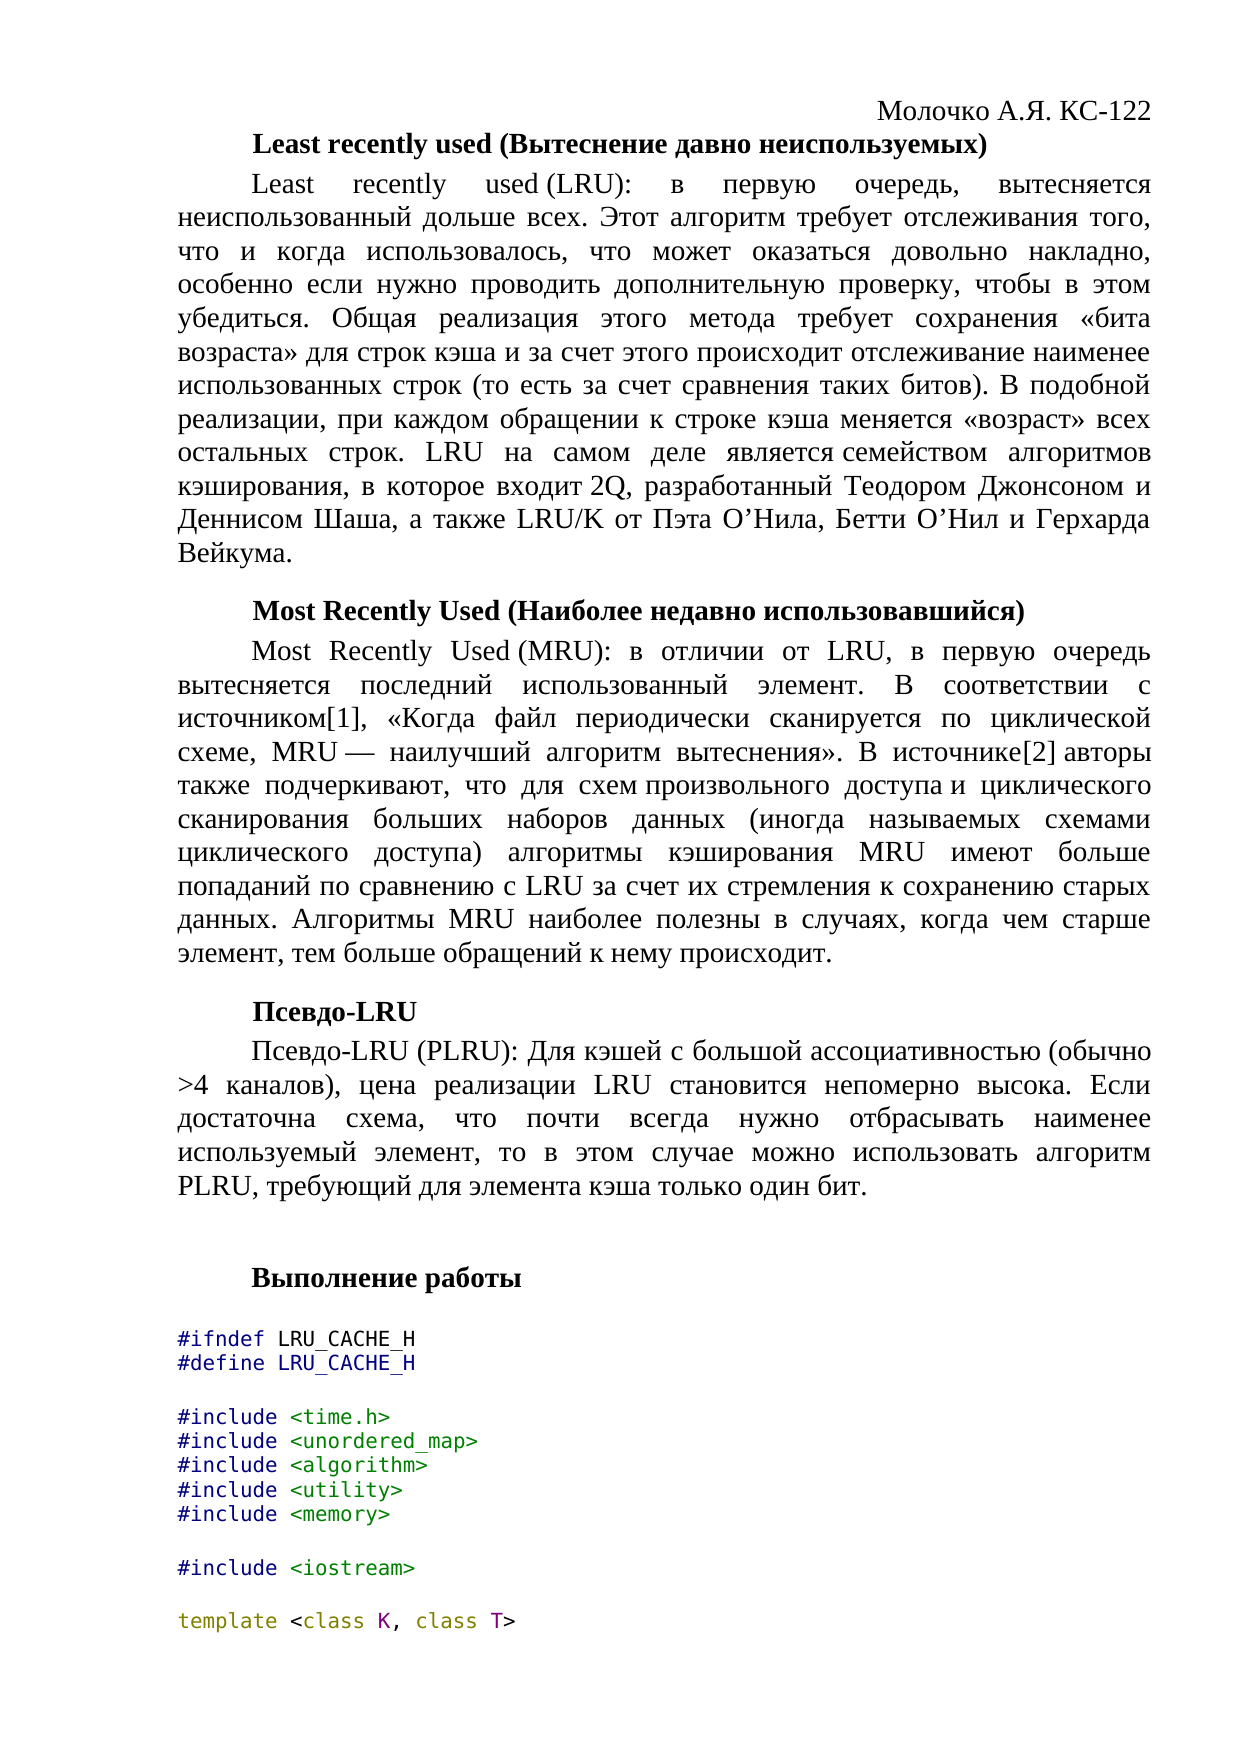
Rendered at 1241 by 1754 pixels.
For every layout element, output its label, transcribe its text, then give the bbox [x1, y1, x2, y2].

text #include <iostream> [177, 1556, 1152, 1580]
text #include <memory> [177, 1502, 1152, 1526]
text Псевдо-LRU (PLRU): Для кэшей с большой ассоциативностью (обычно >4 каналов), цена реализации LRU становится непомерно высока. Если достаточна схема, что почти всегда нужно отбрасывать наименее используемый элемент, то в этом случае можно использовать алгоритм PLRU, требующий для элемента кэша только один бит. [177, 1033, 1152, 1201]
subtitle Псевдо-LRU [177, 994, 1152, 1027]
text Least recently used (LRU): в первую очередь, вытесняется неиспользованный дольше всех. Этот алгоритм требует отслеживания того, что и когда использовалось, что может оказаться довольно накладно, особенно если нужно проводить дополнительную проверку, чтобы в этом убедиться. Общая реализация этого метода требует сохранения «бита возраста» для строк кэша и за счет этого происходит отслеживание наименее использованных строк (то есть за счет сравнения таких битов). В подобной реализации, при каждом обращении к строке кэша меняется «возраст» всех остальных строк. LRU на самом деле является семейством алгоритмов кэширования, в которое входит 2Q, разработанный Теодором Джонсоном и Деннисом Шаша, а также LRU/K от Пэта О’Нила, Бетти О’Нил и Герхарда Вейкума. [177, 166, 1152, 568]
subtitle Most Recently Used (Наиболее недавно использовавшийся) [177, 593, 1152, 627]
text #ifndef LRU_CACHE_H [177, 1327, 1152, 1351]
subtitle Выполнение работы [177, 1260, 1152, 1293]
text #include <time.h> [177, 1405, 1152, 1429]
text #include <unordered_map> [177, 1429, 1152, 1453]
text #define LRU_CACHE_H [177, 1351, 1152, 1375]
text #include <utility> [177, 1478, 1152, 1502]
text #include <algorithm> [177, 1453, 1152, 1478]
text Most Recently Used (MRU): в отличии от LRU, в первую очередь вытесняется последний использованный элемент. В соответствии с источником[1], «Когда файл периодически сканируется по циклической схеме, MRU — наилучший алгоритм вытеснения». В источнике[2] авторы также подчеркивают, что для схем произвольного доступа и циклического сканирования больших наборов данных (иногда называемых схемами циклического доступа) алгоритмы кэширования MRU имеют больше попаданий по сравнению с LRU за счет их стремления к сохранению старых данных. Алгоритмы MRU наиболее полезны в случаях, когда чем старше элемент, тем больше обращений к нему происходит. [177, 633, 1152, 969]
subtitle Least recently used (Вытеснение давно неиспользуемых) [177, 126, 1152, 160]
text template <class K, class T> [177, 1609, 1152, 1634]
